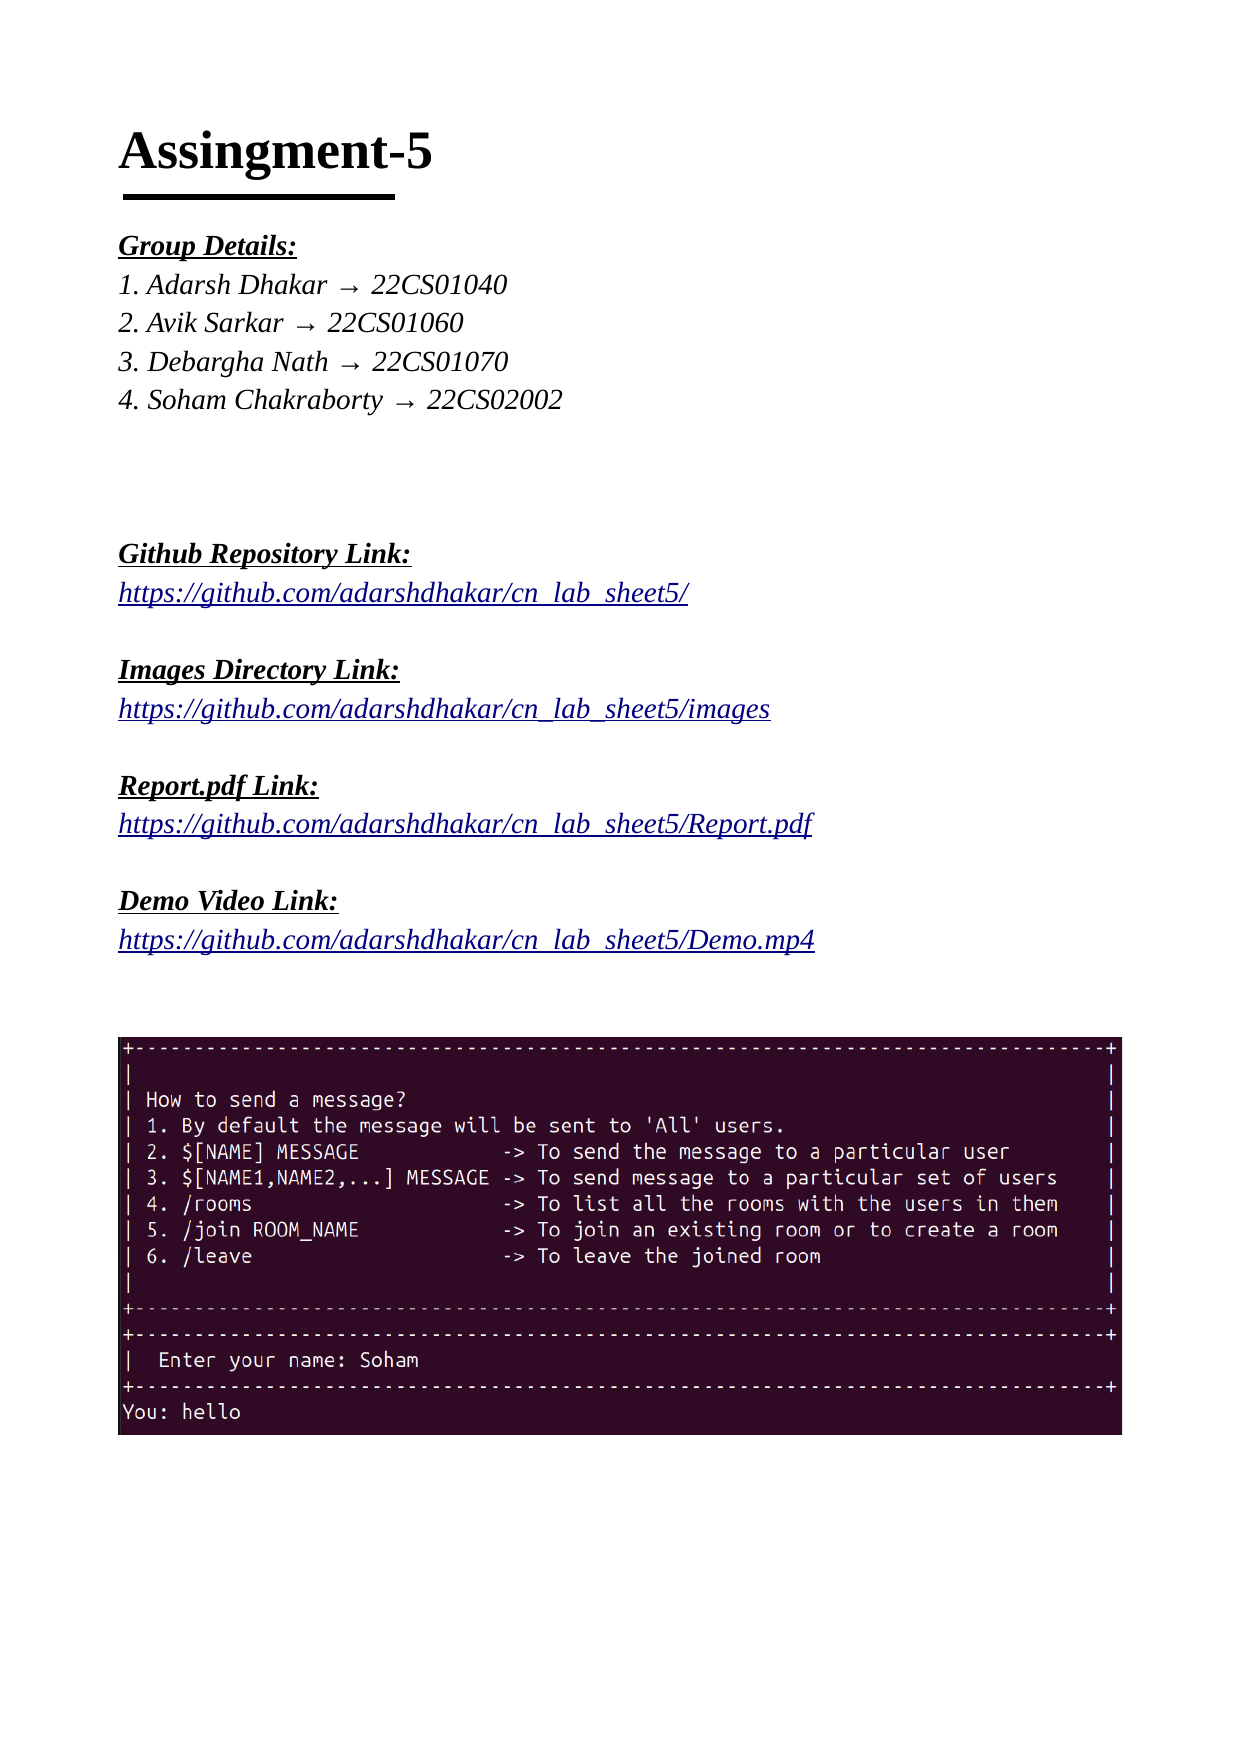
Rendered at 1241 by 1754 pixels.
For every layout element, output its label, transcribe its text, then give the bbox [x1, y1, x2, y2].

text Github Repository Link: [118, 537, 1122, 570]
text Demo Video Link: [118, 883, 1122, 917]
text 3. Debargha Nath → 22CS01070 [118, 344, 1122, 377]
text Assingment-5 [118, 118, 1122, 180]
text 4. Soham Chakraborty → 22CS02002 [118, 382, 1122, 416]
text Images Directory Link: [118, 652, 1122, 686]
text Group Details: [118, 228, 1122, 262]
text 1. Adarsh Dhakar → 22CS01040 [118, 267, 1122, 300]
text Report.pdf Link: [118, 768, 1122, 801]
text https://github.com/adarshdhakar/cn_lab_sheet5/Demo.mp4 [118, 922, 1122, 956]
text https://github.com/adarshdhakar/cn_lab_sheet5/images [118, 691, 1122, 724]
text 2. Avik Sarkar → 22CS01060 [118, 305, 1122, 339]
text https://github.com/adarshdhakar/cn_lab_sheet5/ [118, 575, 1122, 609]
text https://github.com/adarshdhakar/cn_lab_sheet5/Report.pdf [118, 806, 1122, 840]
picture [118, 1037, 1123, 1435]
